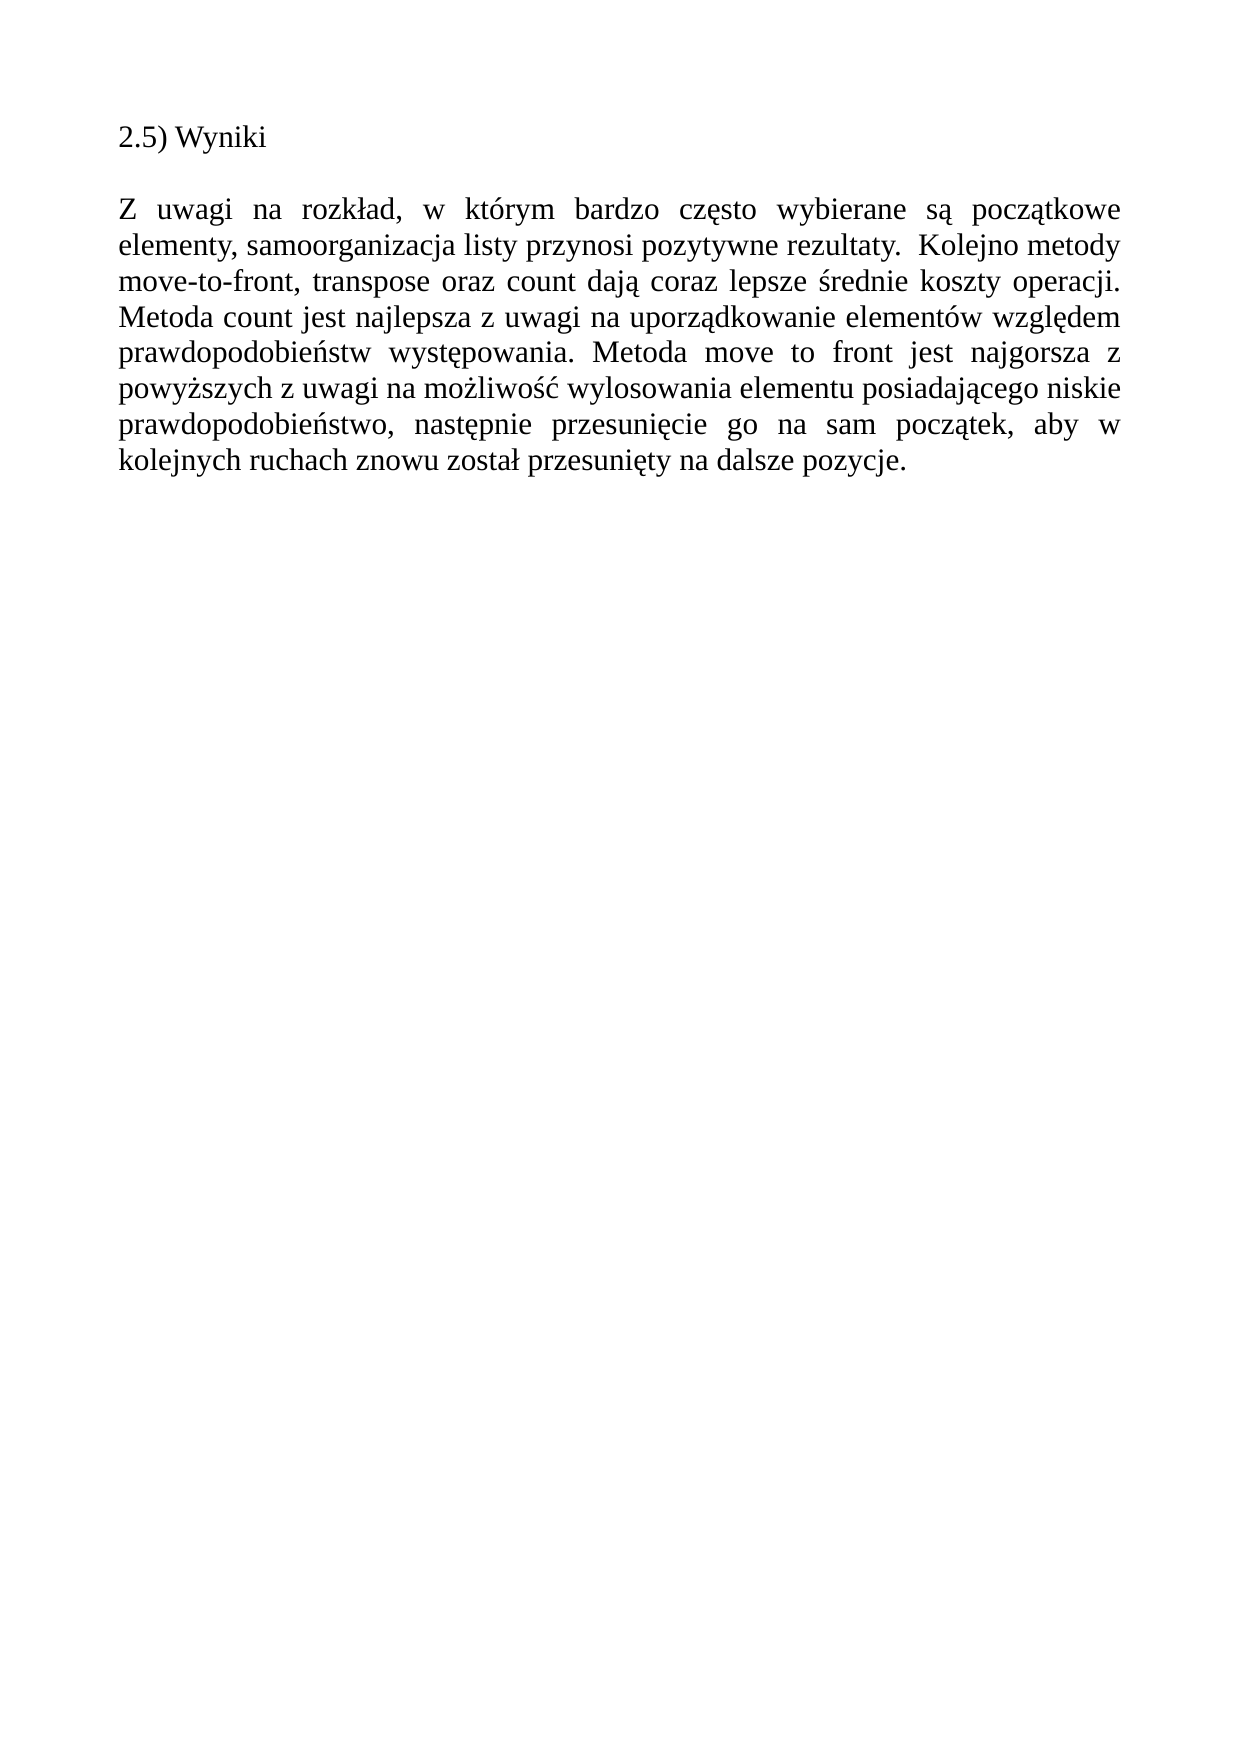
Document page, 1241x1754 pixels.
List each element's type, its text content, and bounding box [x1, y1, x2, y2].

text Z uwagi na rozkład, w którym bardzo często wybierane są początkowe elementy, samoorganizacja listy przynosi pozytywne rezultaty. Kolejno metody move-to-front, transpose oraz count dają coraz lepsze średnie koszty operacji. Metoda count jest najlepsza z uwagi na uporządkowanie elementów względem prawdopodobieństw występowania. Metoda move to front jest najgorsza z powyższych z uwagi na możliwość wylosowania elementu posiadającego niskie prawdopodobieństwo, następnie przesunięcie go na sam początek, aby w kolejnych ruchach znowu został przesunięty na dalsze pozycje. [118, 190, 1122, 477]
text 2.5) Wyniki [118, 118, 1122, 154]
